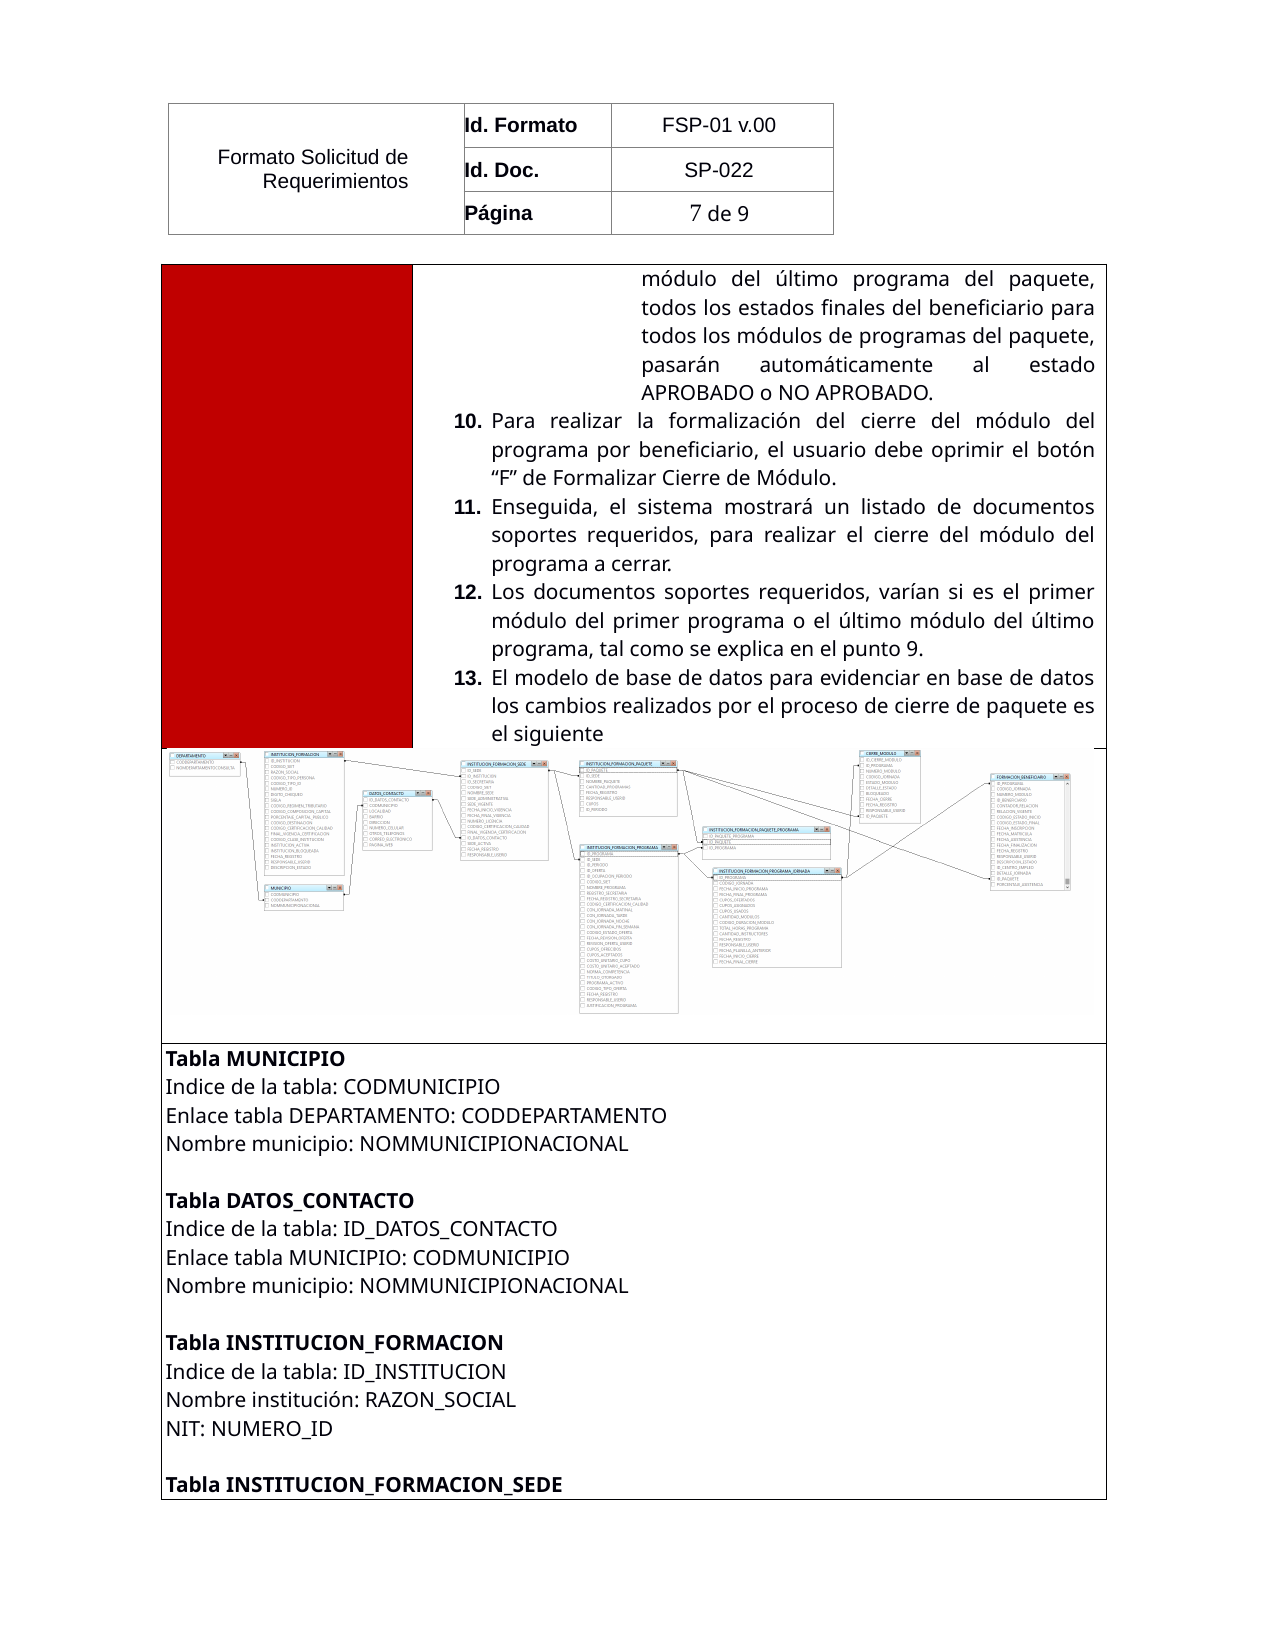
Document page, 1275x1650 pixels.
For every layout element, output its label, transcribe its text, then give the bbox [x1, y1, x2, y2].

table_cell Tabla MUNICIPIO Indice de la tabla: CODMUNICIPIO Enlace tabla DEPARTAMENTO: CODDEPARTAMENTO Nombre municipio: NOMMUNICIPIONACIONAL Tabla DATOS_CONTACTO Indice de la tabla: ID_DATOS_CONTACTO Enlace tabla MUNICIPIO: CODMUNICIPIO Nombre municipio: NOMMUNICIPIONACIONAL Tabla INSTITUCION_FORMACION Indice de la tabla: ID_INSTITUCION Nombre institución: RAZON_SOCIAL NIT: NUMERO_ID Tabla INSTITUCION_FORMACION_SEDE [162, 1044, 1106, 1499]
table_cell P-002 | Formalizar Cierre de Módulo Ingresar al sistema con un usuario con perfil de Institución. Seleccionar una Convocatoria. Seleccionar la opción de Menú “Cierre” → “Formalizar Cierre Módulo”. En esta opción de menú, aparece un listado de todos los beneficiarios matriculados y con relación vigente, según la convocatoria seleccionada, discriminándose por sede, paquete, programa, módulo y jornada. Así mismo, aparece el estado inicial y final del beneficiario con respecto al módulo. Los estados que pueden tener los beneficiarios en esta funcionalidad son los siguientes: En el presente listado, el estado inicial del beneficiario siempre será MATRICULADO. Mientras que el estado final puede tener las (4) opciones anteriormente mencionadas en la tabla de Estado Final. Los diferentes casos para formalizar el cierre de módulo son los siguientes: Cierre del primer programa del paquete: En este caso el beneficiario debe quedar con estado final del módulo del programa como CERRADO. El documento soporte para este caso solamente es el certificado de asistencia. Si el módulo del programa que está cerrando, tiene módulos posteriores, el sistema automáticamente creará un nuevo registro para el módulo siguiente del beneficiario, con estado inicial MATRICULADO y estado final PENDIENTE. Cierre del último programa del paquete: En este caso el beneficiario debe quedar con estado final del módulo del programa como APROBADO o NO APROBADO. Los documentos soportes, para el caso de que el paquete sea APROBADO, son el certificado de asistencia y el diploma de aprobación del paquete. El documento soporte, para el caso de que el paquete sea NO APROBADO, es el certificado de asistencia únicamente. Si el último programa del paquete, contiene módulos posteriores, y el módulo que se está formalizando es inferior al total de módulos del programa, el estado final del módulo del programa debe quedar como CERRADO, y en este caso, el sistema automáticamente creará un nuevo registro para el módulo siguiente del beneficiario, con estado inicial MATRICULADO y estado final PENDIENTE. Cuando, el módulo a cerrar del programa es el último, el estado final del módulo del programa debe ser APROBADO o NO APROBADO. Cuando ya se ha formalizado el último módulo del último programa del paquete, todos los estados finales del beneficiario para todos los módulos de programas del paquete, pasarán automáticamente al estado APROBADO o NO APROBADO. Para realizar la formalización del cierre del módulo del programa por beneficiario, el usuario debe oprimir el botón “F” de Formalizar Cierre de Módulo. Enseguida, el sistema mostrará un listado de documentos soportes requeridos, para realizar el cierre del módulo del programa a cerrar. Los documentos soportes requeridos, varían si es el primer módulo del primer programa o el último módulo del último programa, tal como se explica en el punto 9. El modelo de base de datos para evidenciar en base de datos los cambios realizados por el proceso de cierre de paquete es el siguiente [413, 265, 1106, 748]
table_cell [162, 749, 1106, 1043]
picture [166, 748, 1094, 1015]
table_cell [162, 265, 412, 748]
